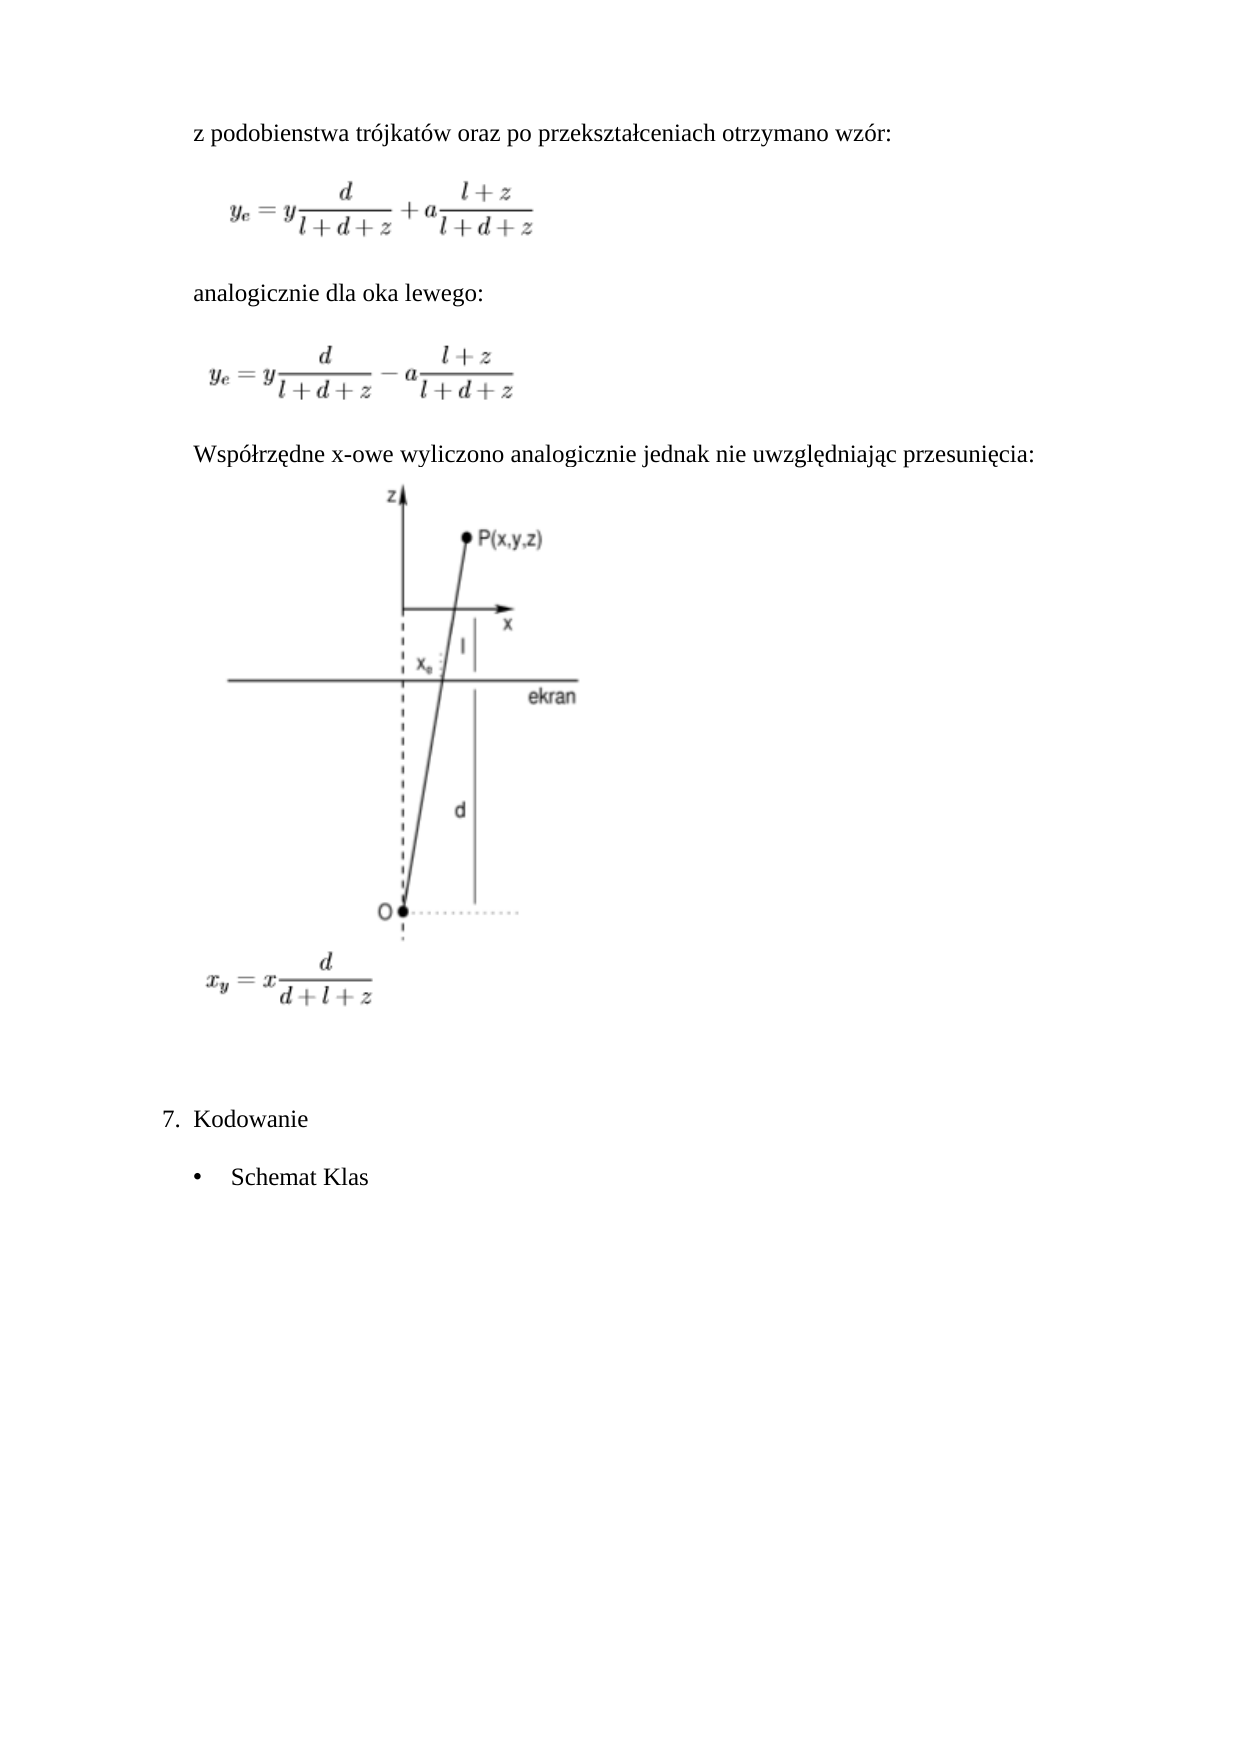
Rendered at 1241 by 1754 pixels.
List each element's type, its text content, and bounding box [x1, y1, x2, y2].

list analogicznie dla oka lewego: [156, 278, 1122, 307]
list z podobienstwa trójkatów oraz po przekształceniach otrzymano wzór: [156, 118, 1122, 147]
list Współrzędne x-owe wyliczono analogicznie jednak nie uwzględniając przesunięcia: [156, 439, 1122, 468]
list Kodowanie [156, 1104, 1122, 1133]
list Schemat Klas [193, 1162, 1122, 1190]
